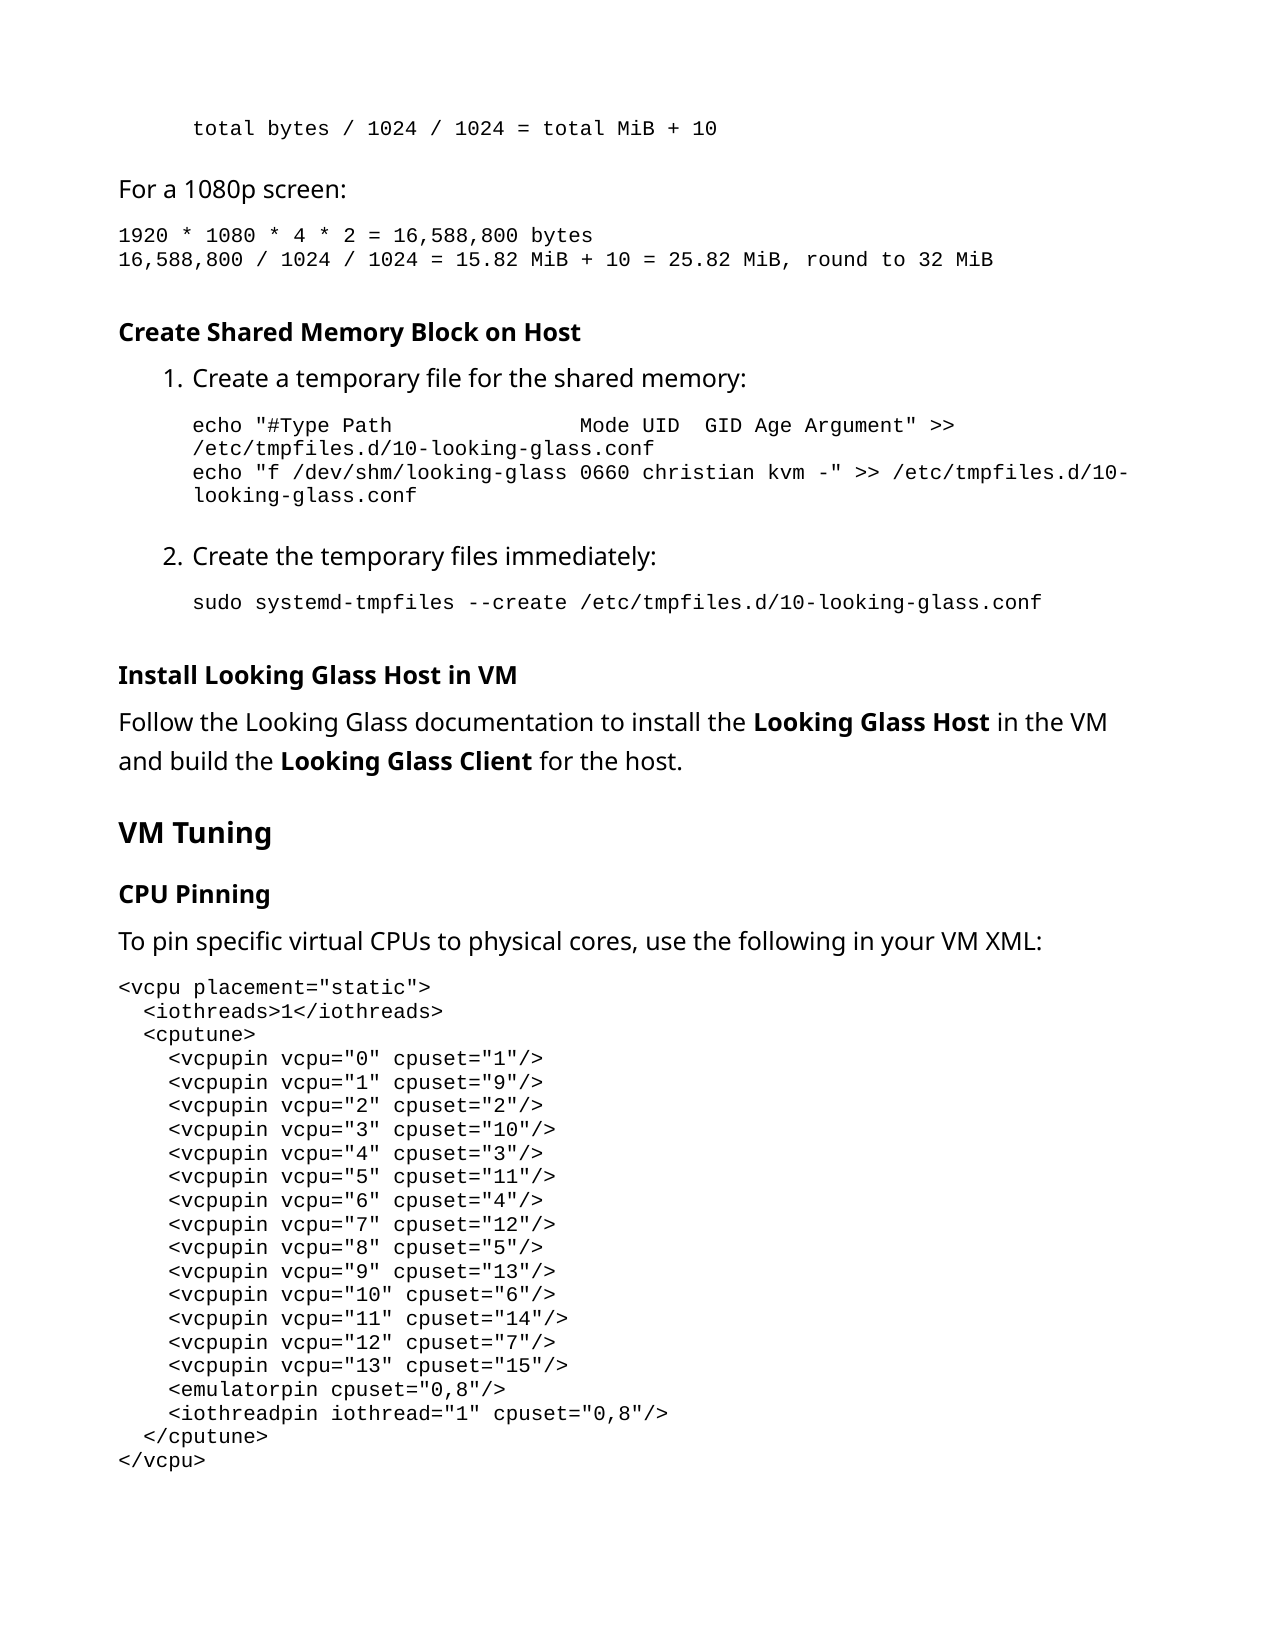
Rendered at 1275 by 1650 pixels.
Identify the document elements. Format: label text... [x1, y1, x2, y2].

subtitle VM Tuning [118, 812, 1157, 852]
text <vcpupin vcpu="11" cpuset="14"/> [118, 1308, 1157, 1332]
text <vcpupin vcpu="5" cpuset="11"/> [118, 1166, 1157, 1190]
text <vcpupin vcpu="9" cpuset="13"/> [118, 1261, 1157, 1284]
text </cputune> [118, 1426, 1157, 1450]
text Follow the Looking Glass documentation to install the Looking Glass Host in the VM and build the Looking Glass Client for the host. [118, 704, 1157, 778]
subtitle Install Looking Glass Host in VM [118, 658, 1157, 692]
list echo "f /dev/shm/looking-glass 0660 christian kvm -" >> /etc/tmpfiles.d/10-looking-glass.conf [162, 462, 1157, 509]
text </vcpu> [118, 1450, 1157, 1474]
text <vcpu placement="static"> [118, 977, 1157, 1001]
text <iothreadpin iothread="1" cpuset="0,8"/> [118, 1403, 1157, 1426]
text <cputune> [118, 1024, 1157, 1048]
text <vcpupin vcpu="2" cpuset="2"/> [118, 1095, 1157, 1119]
list Create the temporary files immediately: [162, 539, 1157, 573]
text <vcpupin vcpu="6" cpuset="4"/> [118, 1190, 1157, 1213]
text <vcpupin vcpu="0" cpuset="1"/> [118, 1048, 1157, 1072]
text <vcpupin vcpu="12" cpuset="7"/> [118, 1332, 1157, 1355]
text <vcpupin vcpu="8" cpuset="5"/> [118, 1237, 1157, 1261]
text <vcpupin vcpu="13" cpuset="15"/> [118, 1355, 1157, 1379]
list total bytes / 1024 / 1024 = total MiB + 10 [162, 118, 1157, 142]
text <vcpupin vcpu="1" cpuset="9"/> [118, 1072, 1157, 1095]
subtitle Create Shared Memory Block on Host [118, 314, 1157, 348]
text <vcpupin vcpu="4" cpuset="3"/> [118, 1143, 1157, 1166]
text 1920 * 1080 * 4 * 2 = 16,588,800 bytes [118, 225, 1157, 249]
text <vcpupin vcpu="10" cpuset="6"/> [118, 1284, 1157, 1308]
text <vcpupin vcpu="7" cpuset="12"/> [118, 1213, 1157, 1237]
text For a 1080p screen: [118, 171, 1157, 205]
subtitle CPU Pinning [118, 877, 1157, 911]
text <iothreads>1</iothreads> [118, 1001, 1157, 1024]
list echo "#Type Path Mode UID GID Age Argument" >> /etc/tmpfiles.d/10-looking-glass.conf [162, 414, 1157, 462]
text <vcpupin vcpu="3" cpuset="10"/> [118, 1119, 1157, 1143]
text 16,588,800 / 1024 / 1024 = 15.82 MiB + 10 = 25.82 MiB, round to 32 MiB [118, 249, 1157, 272]
text To pin specific virtual CPUs to physical cores, use the following in your VM XML: [118, 923, 1157, 957]
list Create a temporary file for the shared memory: [162, 361, 1157, 395]
text <emulatorpin cpuset="0,8"/> [118, 1379, 1157, 1403]
list sudo systemd-tmpfiles --create /etc/tmpfiles.d/10-looking-glass.conf [162, 592, 1157, 616]
